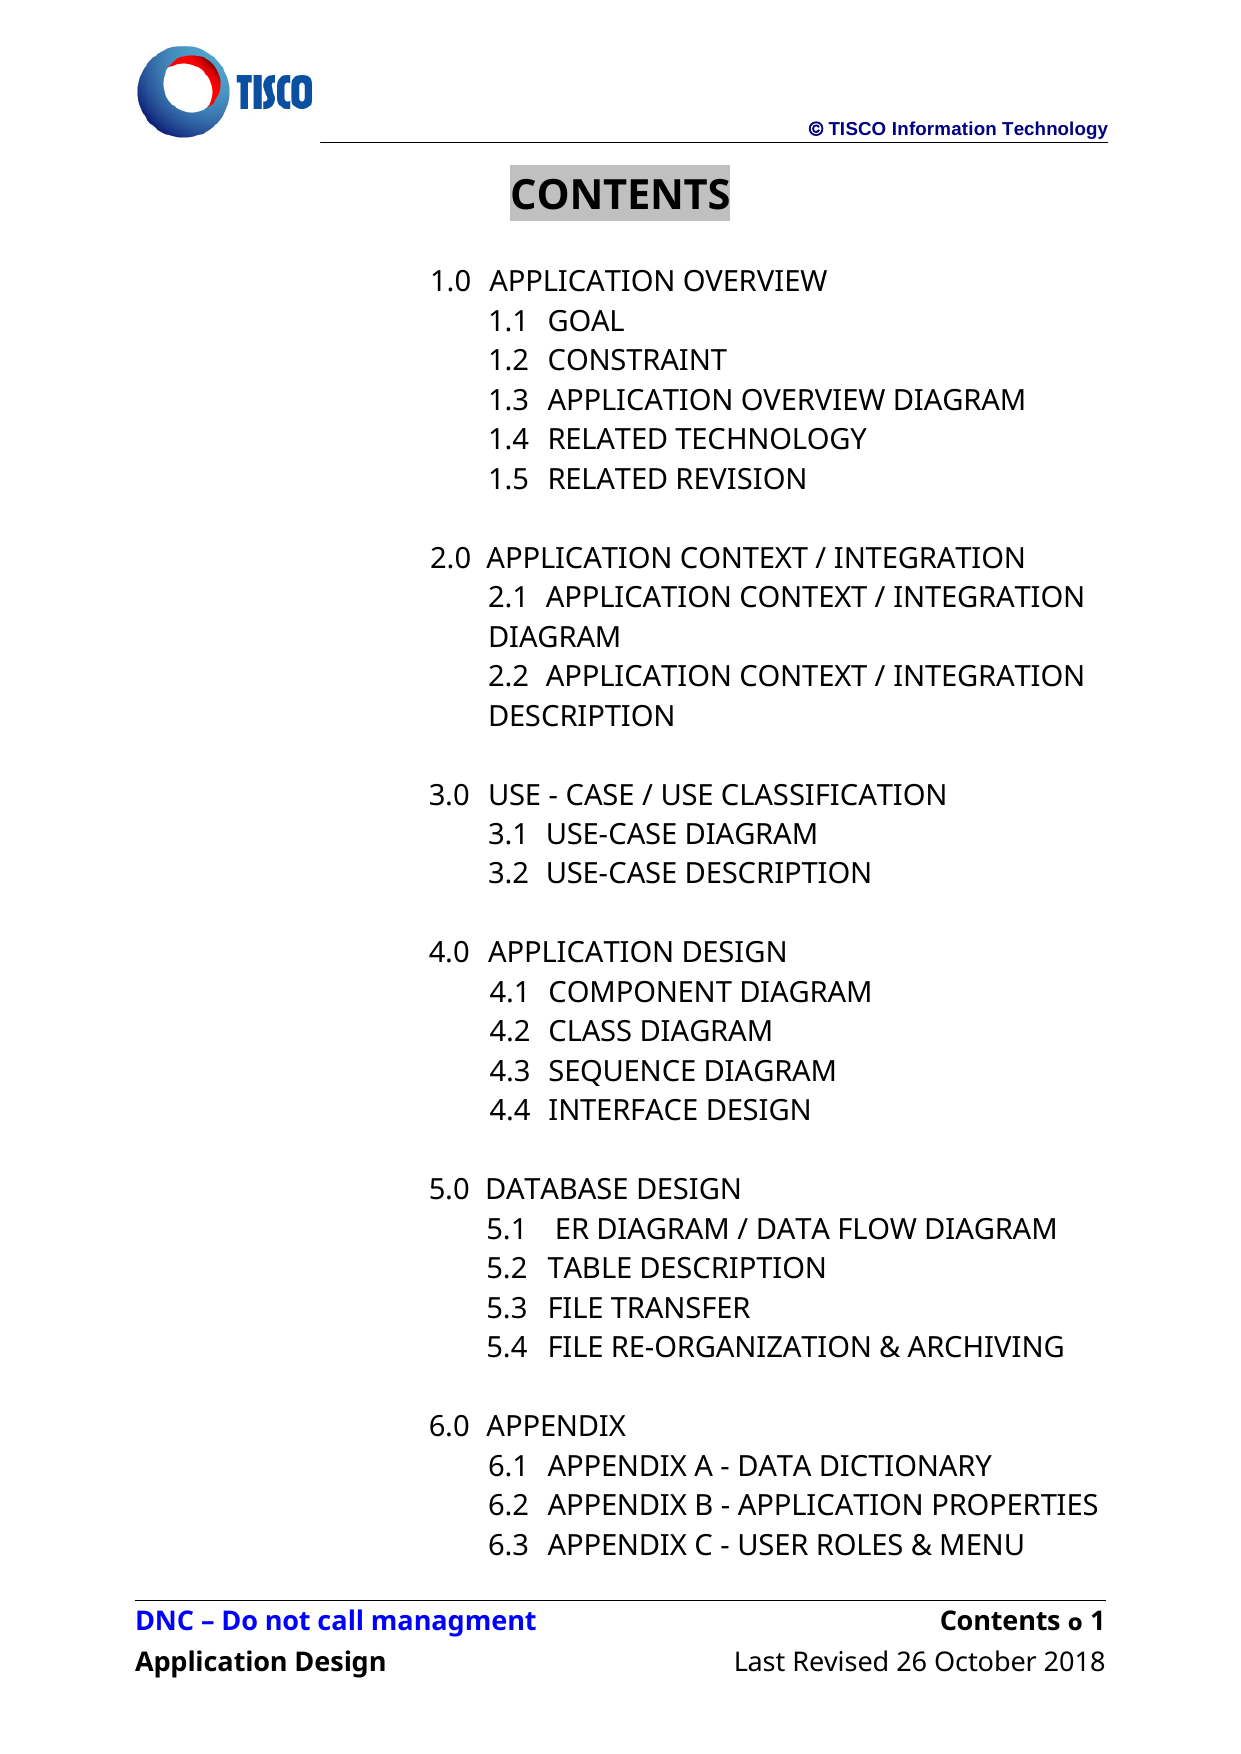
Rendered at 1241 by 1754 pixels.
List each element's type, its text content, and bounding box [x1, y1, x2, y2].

text 5.1 ER DIAGRAM / DATA FLOW DIAGRAM [486, 1208, 1106, 1248]
list RELATED REVISION [488, 458, 1106, 497]
text 5.3 FILE TRANSFER [486, 1287, 1106, 1327]
text 2.0 APPLICATION CONTEXT / INTEGRATION [430, 537, 1106, 576]
text 6.0 APPENDIX [428, 1406, 1106, 1445]
list USE-CASE DESCRIPTION [488, 853, 1106, 892]
text 2.1 APPLICATION CONTEXT / INTEGRATION DIAGRAM [488, 576, 1106, 655]
text 6.2 APPENDIX B - APPLICATION PROPERTIES [488, 1484, 1106, 1524]
list APPLICATION CONTEXT / INTEGRATION DESCRIPTION [488, 655, 1106, 734]
title CONTENTS [135, 165, 1106, 221]
text 3.1 USE-CASE DIAGRAM [488, 813, 1106, 853]
text 1.2 CONSTRAINT [488, 339, 1106, 379]
text 1.4 RELATED TECHNOLOGY [488, 418, 1106, 458]
list 4.3 SEQUENCE DIAGRAM [489, 1050, 1106, 1090]
list 5.4 FILE RE-ORGANIZATION & ARCHIVING [486, 1327, 1106, 1366]
text 3.0 USE - CASE / USE CLASSIFICATION [428, 774, 1106, 813]
list 4.2 CLASS DIAGRAM [489, 1011, 1106, 1050]
list 4.1 COMPONENT DIAGRAM [489, 971, 1106, 1011]
text 5.2 TABLE DESCRIPTION [486, 1248, 1106, 1287]
text 6.1 APPENDIX A - DATA DICTIONARY [488, 1445, 1106, 1484]
text 1.3 APPLICATION OVERVIEW DIAGRAM [488, 379, 1106, 418]
text 4.0 APPLICATION DESIGN [428, 932, 1106, 971]
text 1.0 APPLICATION OVERVIEW [430, 261, 1106, 300]
list 4.4 INTERFACE DESIGN [489, 1090, 1106, 1129]
text 6.3 APPENDIX C - USER ROLES & MENU [488, 1524, 1106, 1563]
text 5.0 DATABASE DESIGN [428, 1169, 1106, 1208]
text 1.1 GOAL [488, 300, 1106, 339]
